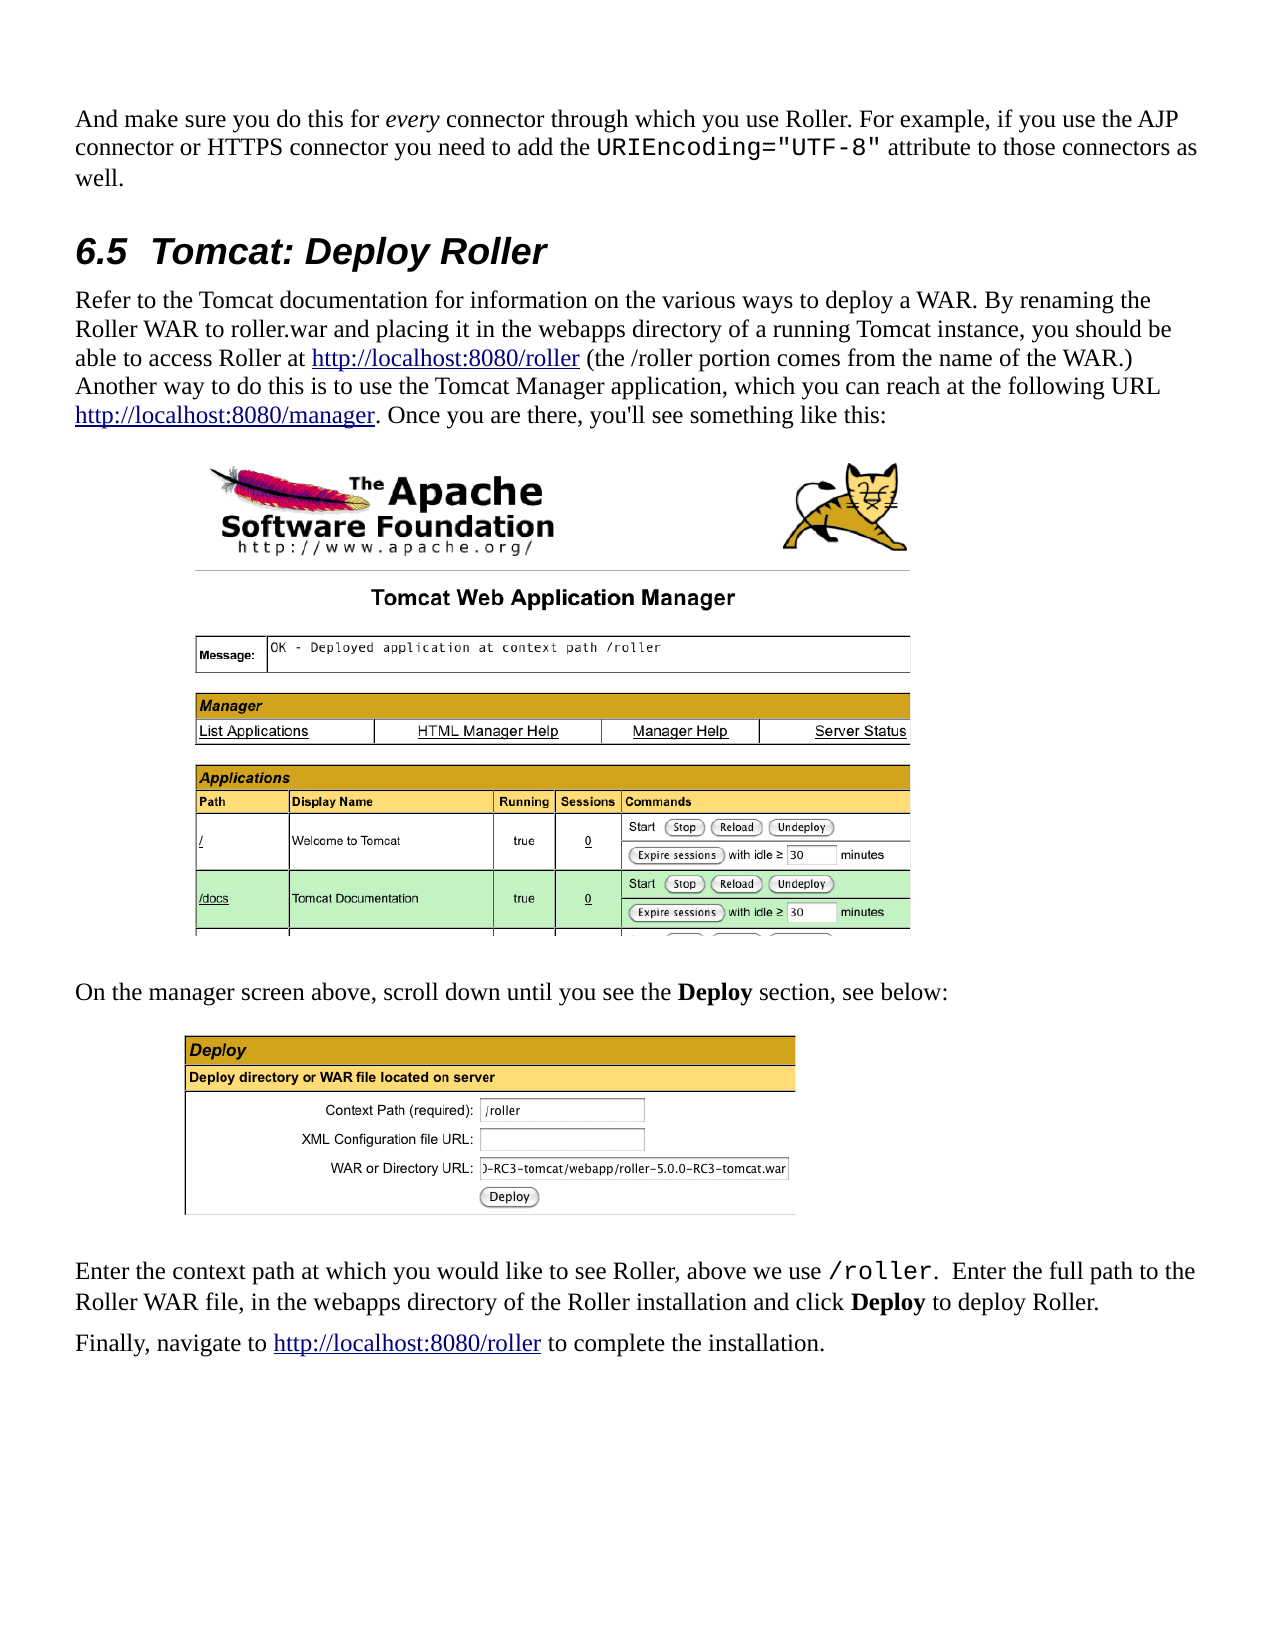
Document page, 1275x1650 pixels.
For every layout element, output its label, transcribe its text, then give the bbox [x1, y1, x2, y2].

text And make sure you do this for every connector through which you use Roller. For example, if you use the AJP connector or HTTPS connector you need to add the URIEncoding="UTF-8" attribute to those connectors as well. [75, 104, 1200, 192]
text Enter the context path at which you would like to see Roller, above we use /roller. Enter the full path to the Roller WAR file, in the webapps directory of the Roller installation and click Deploy to deploy Roller. [75, 1256, 1200, 1315]
text On the manager screen above, scroll down until you see the Deploy section, see below: [75, 977, 1200, 1005]
subtitle Tomcat: Deploy Roller [75, 229, 1200, 273]
text Finally, navigate to http://localhost:8080/roller to complete the installation. [75, 1328, 1200, 1357]
text Refer to the Tomcat documentation for information on the various ways to deploy a WAR. By renaming the Roller WAR to roller.war and placing it in the webapps directory of a running Tomcat instance, you should be able to access Roller at http://localhost:8080/roller (the /roller portion comes from the name of the WAR.) Another way to do this is to use the Tomcat Manager application, which you can reach at the following URL http://localhost:8080/manager. Once you are there, you'll see something like this: [75, 285, 1200, 429]
